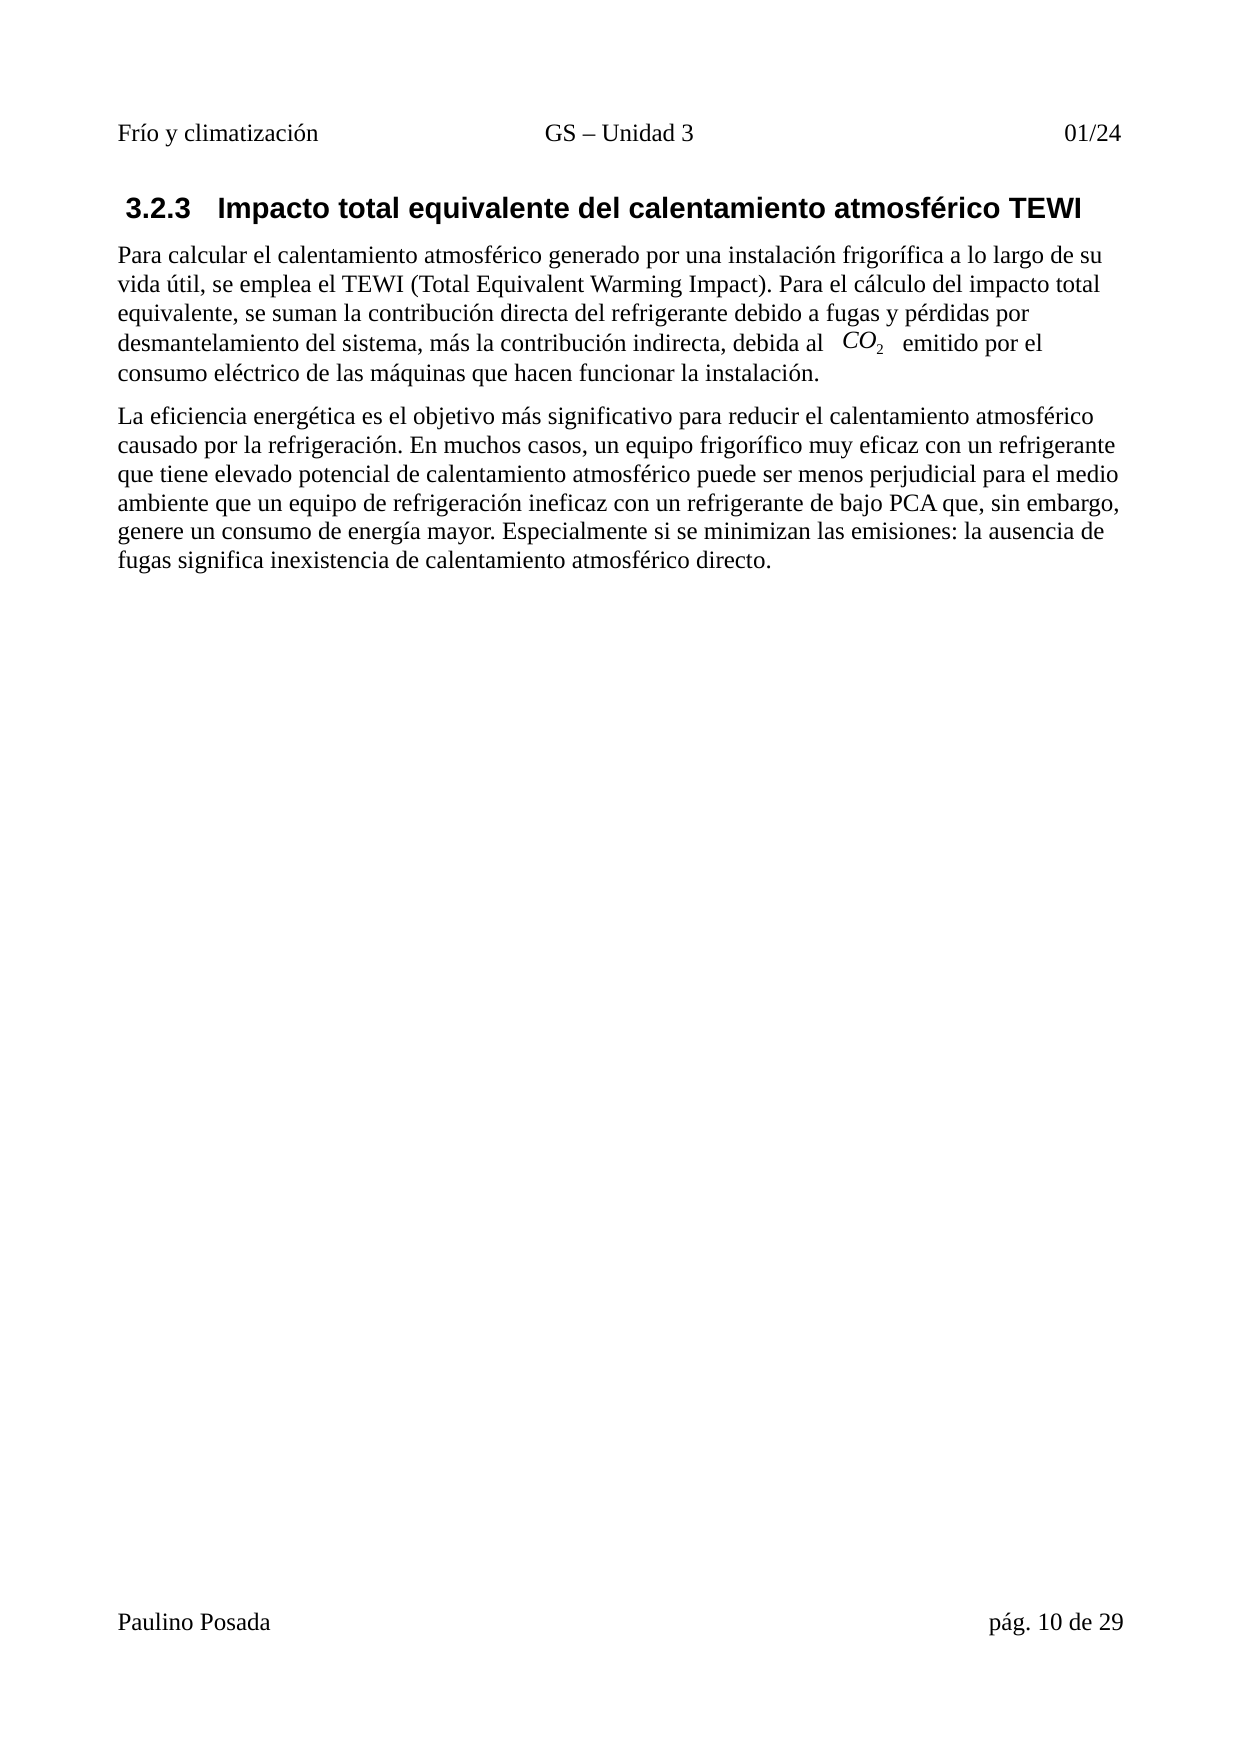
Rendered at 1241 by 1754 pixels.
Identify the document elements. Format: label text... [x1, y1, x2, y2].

text La eficiencia energética es el objetivo más significativo para reducir el calentamiento atmosférico causado por la refrigeración. En muchos casos, un equipo frigorífico muy eficaz con un refrigerante que tiene elevado potencial de calentamiento atmosférico puede ser menos perjudicial para el medio ambiente que un equipo de refrigeración ineficaz con un refrigerante de bajo PCA que, sin embargo, genere un consumo de energía mayor. Especialmente si se minimizan las emisiones: la ausencia de fugas significa inexistencia de calentamiento atmosférico directo. [117, 401, 1123, 574]
subtitle Impacto total equivalente del calentamiento atmosférico TEWI [117, 191, 1123, 225]
text Para calcular el calentamiento atmosférico generado por una instalación frigorífica a lo largo de su vida útil, se emplea el TEWI (Total Equivalent Warming Impact). Para el cálculo del impacto total equivalente, se suman la contribución directa del refrigerante debido a fugas y pérdidas por desmantelamiento del sistema, más la contribución indirecta, debida alemitido por el consumo eléctrico de las máquinas que hacen funcionar la instalación. [117, 240, 1123, 386]
